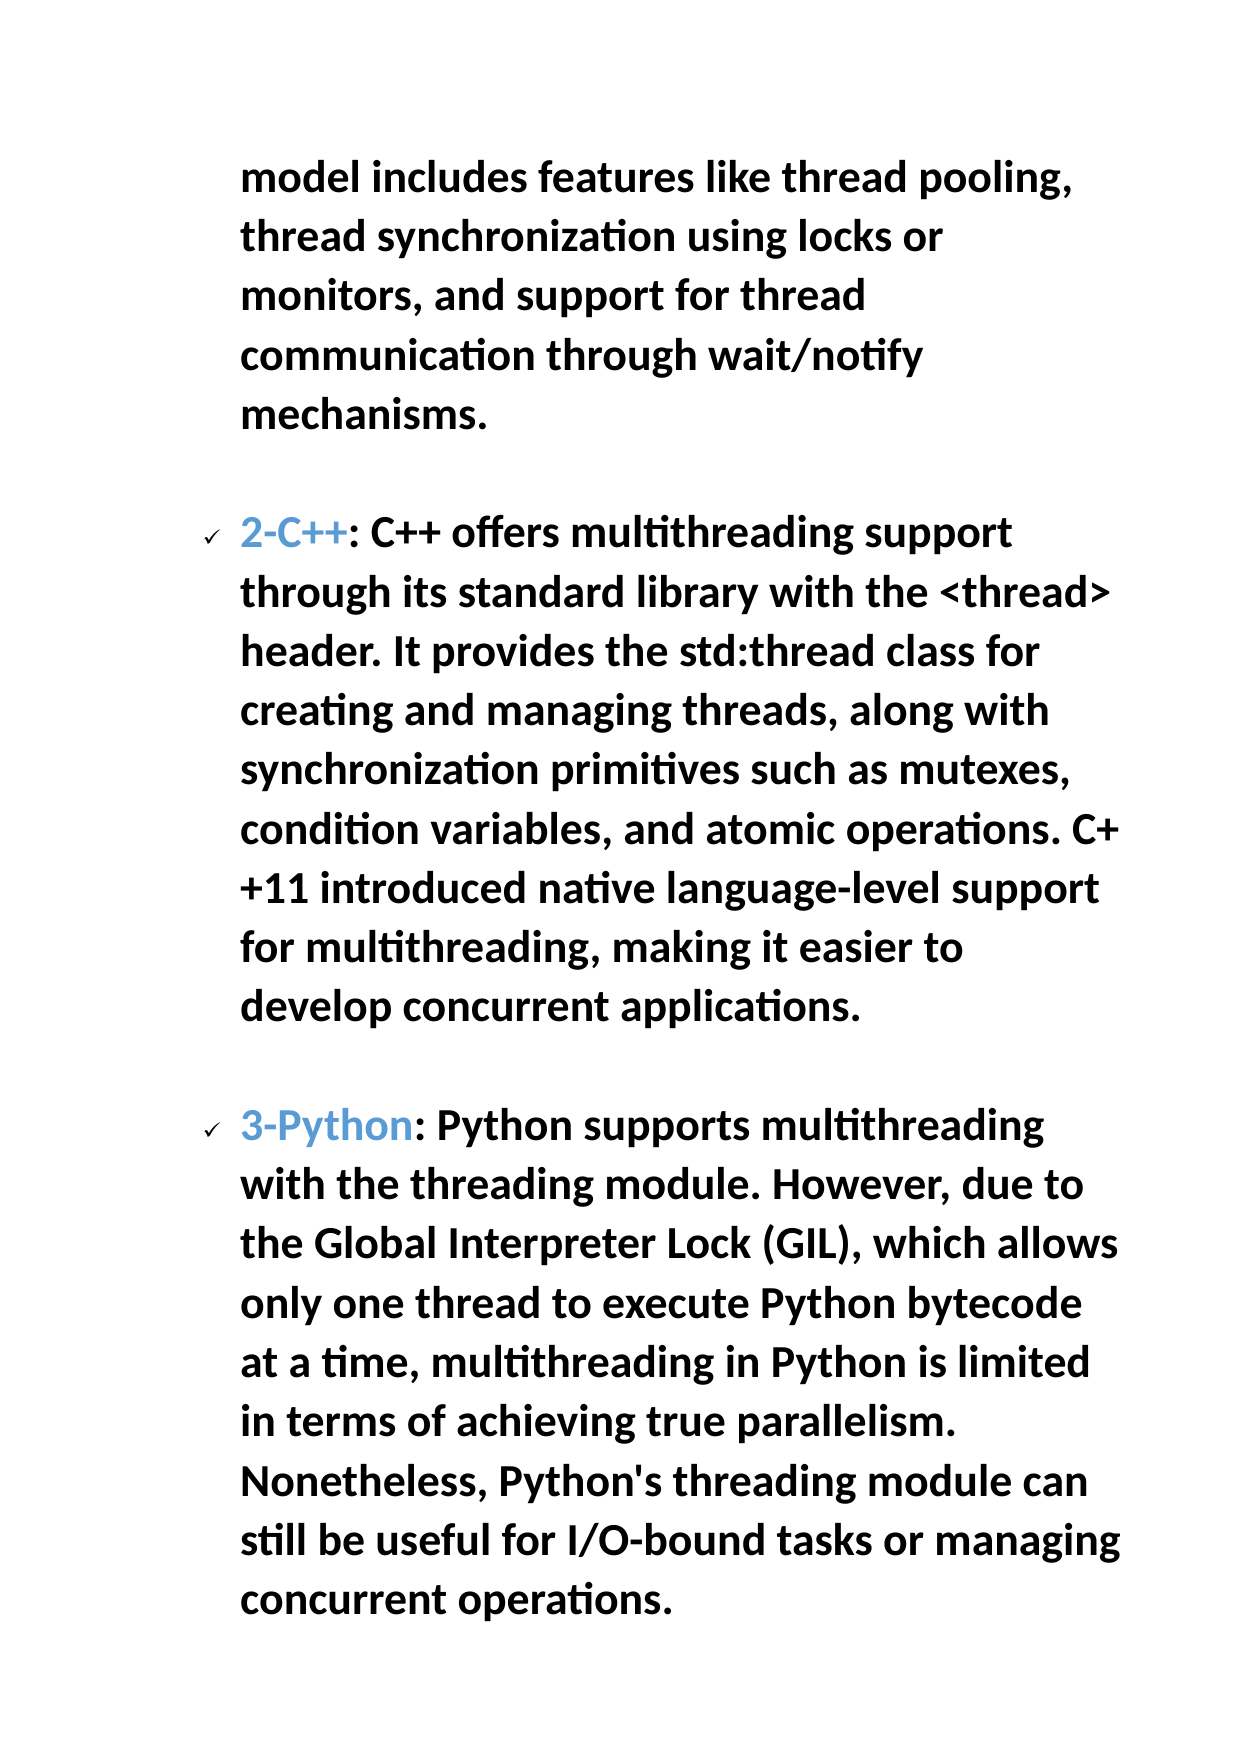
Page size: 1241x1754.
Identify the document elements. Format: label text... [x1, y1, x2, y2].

list model includes features like thread pooling, thread synchronization using locks or monitors, and support for thread communication through wait/notify mechanisms. [202, 148, 1122, 441]
list 2-C++: C++ offers multithreading support through its standard library with the <thread> header. It provides the std:thread class for creating and managing threads, along with synchronization primitives such as mutexes, condition variables, and atomic operations. C++11 introduced native language-level support for multithreading, making it easier to develop concurrent applications. [202, 503, 1122, 1033]
list 3-Python: Python supports multithreading with the threading module. However, due to the Global Interpreter Lock (GIL), which allows only one thread to execute Python bytecode at a time, multithreading in Python is limited in terms of achieving true parallelism. Nonetheless, Python's threading module can still be useful for I/O-bound tasks or managing concurrent operations. [202, 1096, 1122, 1626]
